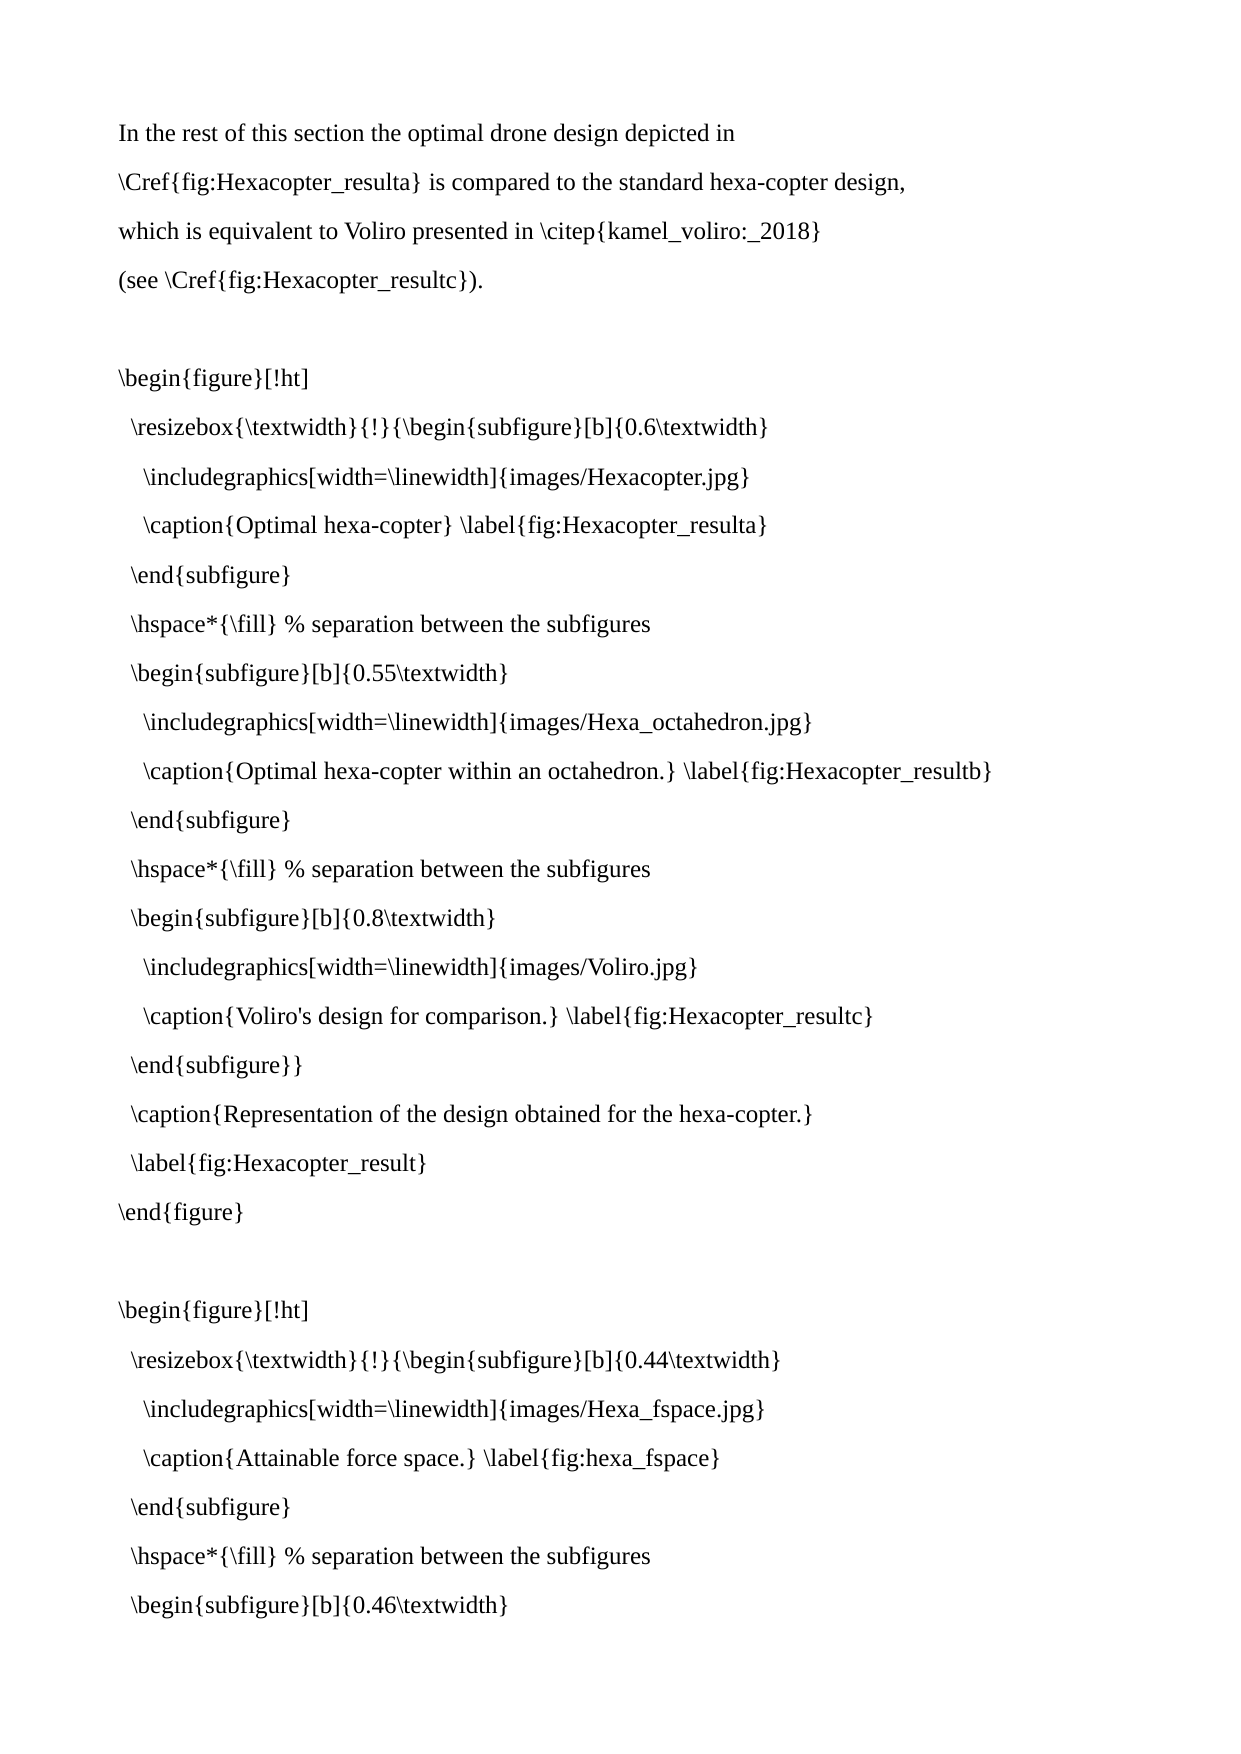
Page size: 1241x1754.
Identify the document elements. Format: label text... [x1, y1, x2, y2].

text In the rest of this section the optimal drone design depicted in [118, 118, 1122, 147]
text \caption{Representation of the design obtained for the hexa-copter.} [118, 1099, 1122, 1128]
text \end{figure} [118, 1197, 1122, 1226]
text \caption{Attainable force space.} \label{fig:hexa_fspace} [118, 1443, 1122, 1472]
text \begin{figure}[!ht] [118, 363, 1122, 392]
text \begin{figure}[!ht] [118, 1296, 1122, 1324]
text \end{subfigure} [118, 1492, 1122, 1521]
text \includegraphics[width=\linewidth]{images/Hexa_fspace.jpg} [118, 1394, 1122, 1422]
text \caption{Optimal hexa-copter} \label{fig:Hexacopter_resulta} [118, 511, 1122, 539]
text \includegraphics[width=\linewidth]{images/Hexacopter.jpg} [118, 462, 1122, 490]
text \hspace*{\fill} % separation between the subfigures [118, 1541, 1122, 1570]
text \begin{subfigure}[b]{0.8\textwidth} [118, 903, 1122, 932]
text \resizebox{\textwidth}{!}{\begin{subfigure}[b]{0.6\textwidth} [118, 412, 1122, 441]
text which is equivalent to Voliro presented in \citep{kamel_voliro:_2018} [118, 216, 1122, 245]
text \hspace*{\fill} % separation between the subfigures [118, 854, 1122, 883]
text \begin{subfigure}[b]{0.46\textwidth} [118, 1590, 1122, 1619]
text \label{fig:Hexacopter_result} [118, 1148, 1122, 1177]
text \Cref{fig:Hexacopter_resulta} is compared to the standard hexa-copter design, [118, 167, 1122, 196]
text \caption{Voliro's design for comparison.} \label{fig:Hexacopter_resultc} [118, 1001, 1122, 1030]
text \end{subfigure} [118, 805, 1122, 834]
text \end{subfigure} [118, 560, 1122, 588]
text \hspace*{\fill} % separation between the subfigures [118, 609, 1122, 637]
text \includegraphics[width=\linewidth]{images/Voliro.jpg} [118, 952, 1122, 981]
text \end{subfigure}} [118, 1050, 1122, 1079]
text (see \Cref{fig:Hexacopter_resultc}). [118, 265, 1122, 294]
text \resizebox{\textwidth}{!}{\begin{subfigure}[b]{0.44\textwidth} [118, 1345, 1122, 1373]
text \begin{subfigure}[b]{0.55\textwidth} [118, 658, 1122, 687]
text \caption{Optimal hexa-copter within an octahedron.} \label{fig:Hexacopter_resultb} [118, 756, 1122, 785]
text \includegraphics[width=\linewidth]{images/Hexa_octahedron.jpg} [118, 707, 1122, 736]
